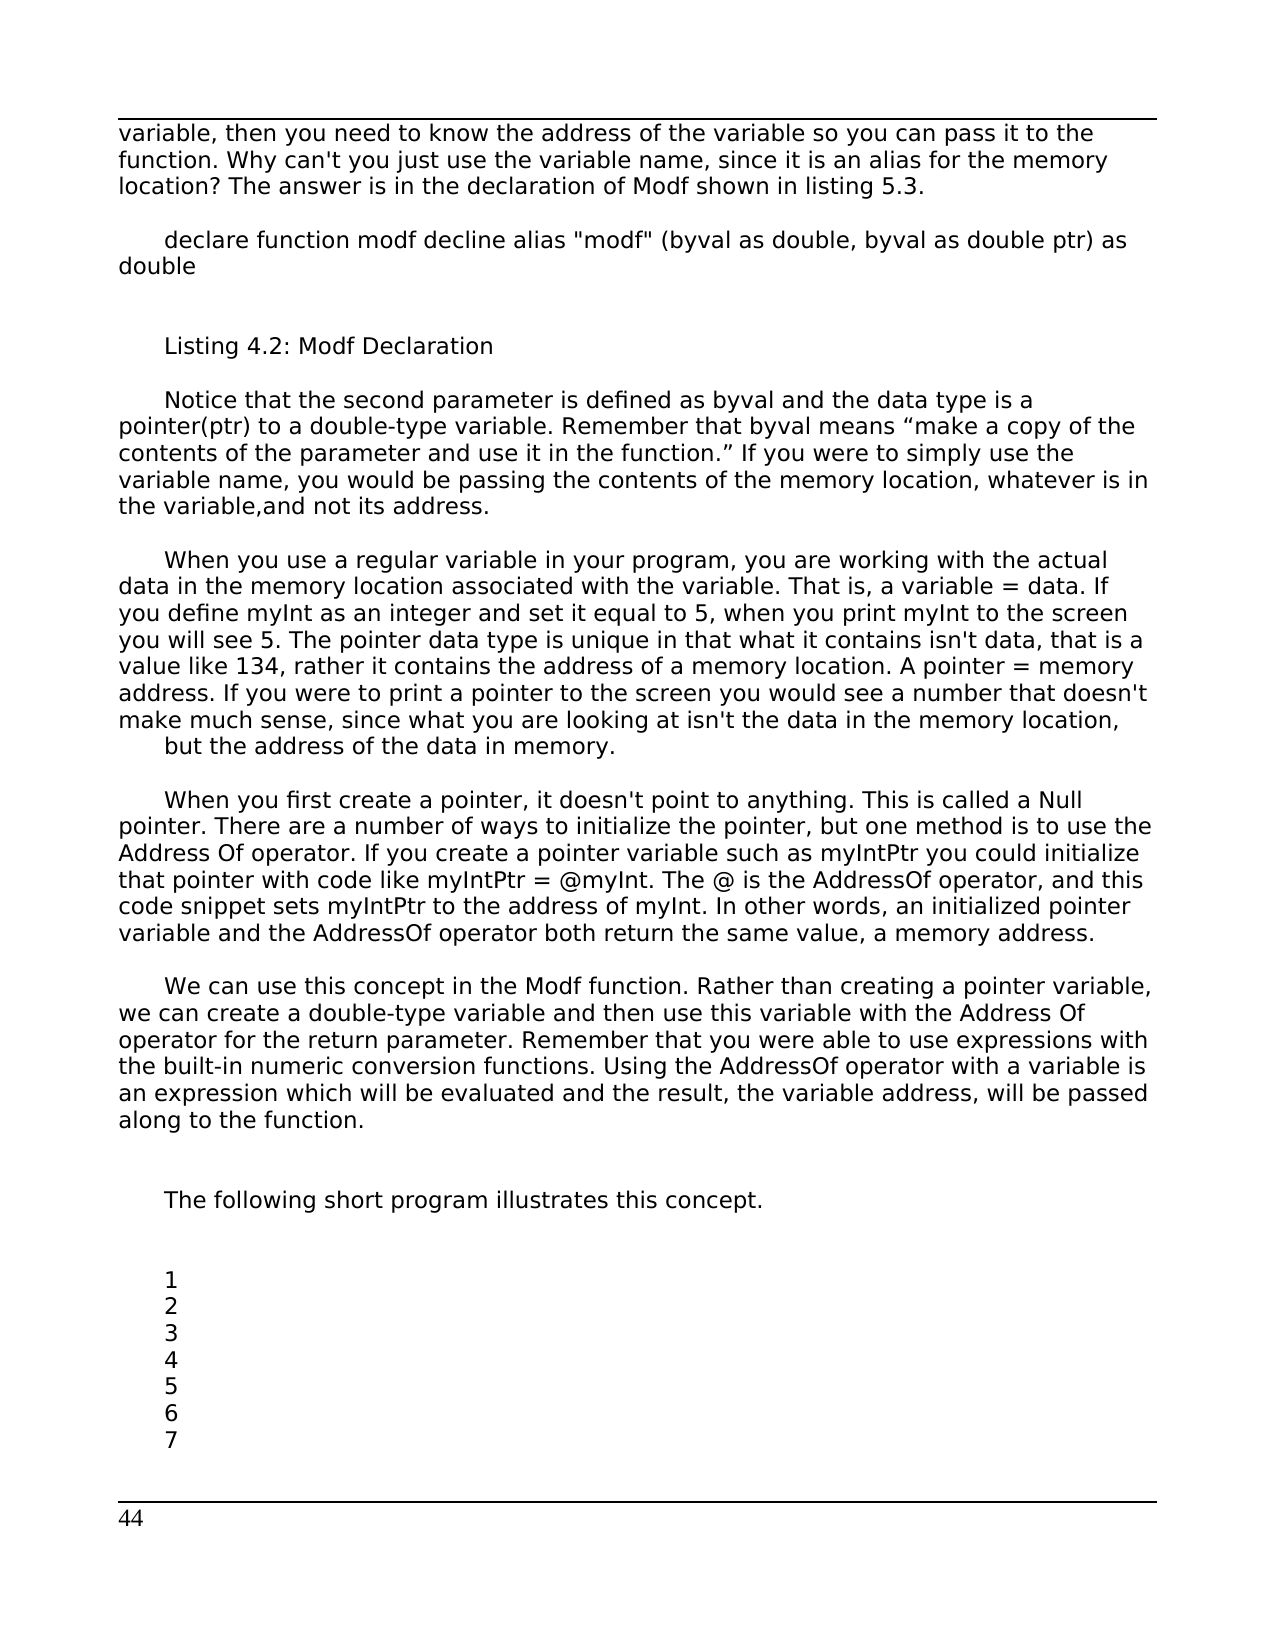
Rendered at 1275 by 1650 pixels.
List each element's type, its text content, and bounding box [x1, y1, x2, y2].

text When you first create a pointer, it doesn't point to anything. This is called a Null pointer. There are a number of ways to initialize the pointer, but one method is to use the Address Of operator. If you create a pointer variable such as myIntPtr you could initialize that pointer with code like myIntPtr = @myInt. The @ is the AddressOf operator, and this code snippet sets myIntPtr to the address of myInt. In other words, an initialized pointer variable and the AddressOf operator both return the same value, a memory address. [118, 787, 1157, 947]
text but the address of the data in memory. [118, 733, 1157, 760]
text 5 [118, 1373, 1157, 1400]
text The following short program illustrates this concept. [118, 1187, 1157, 1213]
text 4 [118, 1347, 1157, 1373]
text 6 [118, 1400, 1157, 1427]
text Listing 4.2: Modf Declaration [118, 333, 1157, 360]
text We can use this concept in the Modf function. Rather than creating a pointer variable, we can create a double-type variable and then use this variable with the Address Of operator for the return parameter. Remember that you were able to use expressions with the built-in numeric conversion functions. Using the AddressOf operator with a variable is an expression which will be evaluated and the result, the variable address, will be passed along to the function. [118, 973, 1157, 1133]
text 3 [118, 1320, 1157, 1347]
text When you use a regular variable in your program, you are working with the actual data in the memory location associated with the variable. That is, a variable = data. If you define myInt as an integer and set it equal to 5, when you print myInt to the screen you will see 5. The pointer data type is unique in that what it contains isn't data, that is a value like 134, rather it contains the address of a memory location. A pointer = memory address. If you were to print a pointer to the screen you would see a number that doesn't make much sense, since what you are looking at isn't the data in the memory location, [118, 547, 1157, 733]
text Notice that the second parameter is defined as byval and the data type is a pointer(ptr) to a double-type variable. Remember that byval means “make a copy of the contents of the parameter and use it in the function.” If you were to simply use the variable name, you would be passing the contents of the memory location, whatever is in the variable,and not its address. [118, 387, 1157, 520]
text 7 [118, 1427, 1157, 1453]
text declare function modf decline alias "modf" (byval as double, byval as double ptr) as double [118, 227, 1157, 280]
text variable, then you need to know the address of the variable so you can pass it to the function. Why can't you just use the variable name, since it is an alias for the memory location? The answer is in the declaration of Modf shown in listing 5.3. [118, 120, 1157, 200]
text 1 [118, 1267, 1157, 1293]
text 2 [118, 1293, 1157, 1320]
